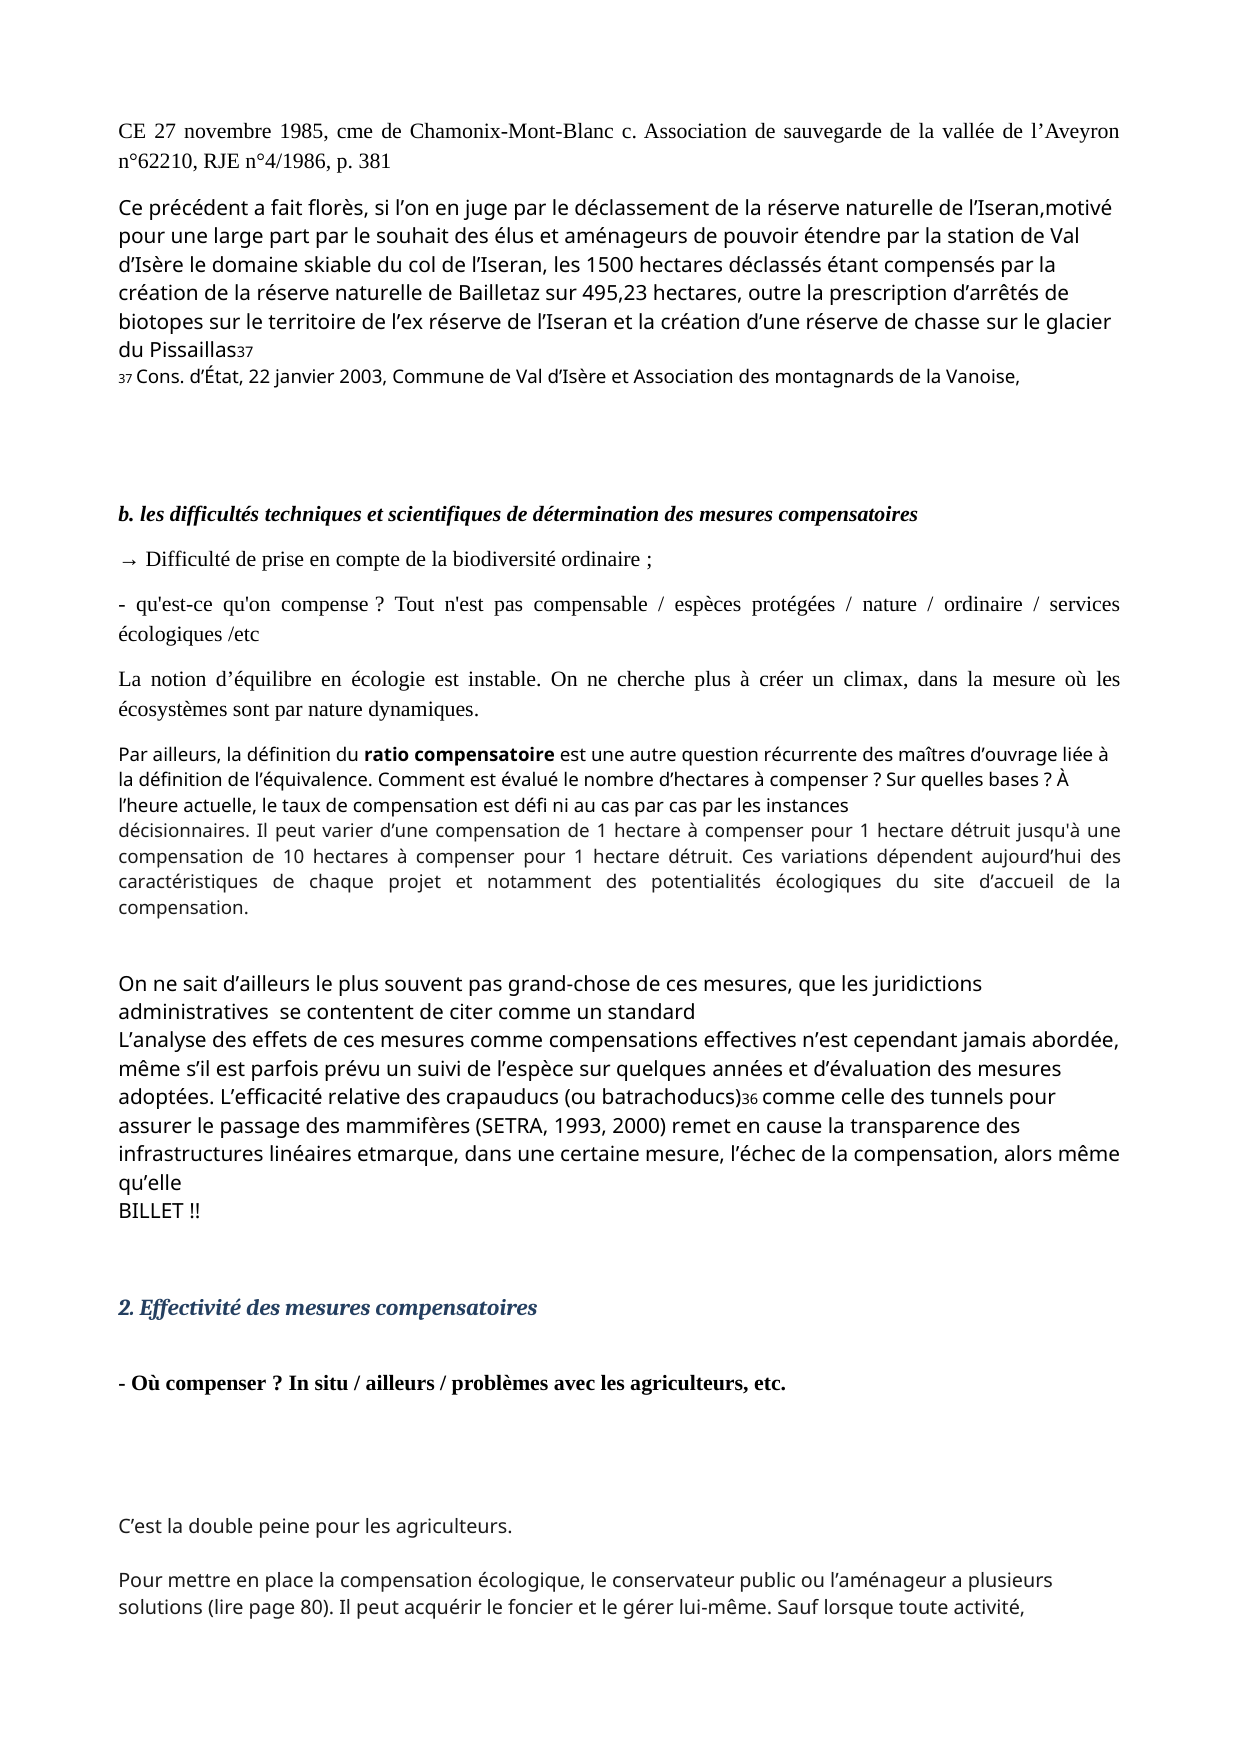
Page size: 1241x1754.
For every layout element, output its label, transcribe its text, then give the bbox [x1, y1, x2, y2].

text Pour mettre en place la compensation écologique, le conservateur public ou l’aménageur a plusieurs solutions (lire page 80). Il peut acquérir le foncier et le gérer lui-même. Sauf lorsque toute activité, [118, 1566, 1122, 1620]
text L’analyse des effets de ces mesures comme compensations effectives n’est cependant jamais abordée, même s’il est parfois prévu un suivi de l’espèce sur quelques années et d’évaluation des mesures adoptées. L’efficacité relative des crapauducs (ou batrachoducs)36 comme celle des tunnels pour assurer le passage des mammifères (SETRA, 1993, 2000) remet en cause la transparence des infrastructures linéaires etmarque, dans une certaine mesure, l’échec de la compensation, alors même qu’elle [118, 1026, 1122, 1196]
text décisionnaires. Il peut varier d’une compensation de 1 hectare à compenser pour 1 hectare détruit jusqu'à une compensation de 10 hectares à compenser pour 1 hectare détruit. Ces variations dépendent aujourd’hui des caractéristiques de chaque projet et notamment des potentialités écologiques du site d’accueil de la compensation. [118, 817, 1122, 919]
text On ne sait d’ailleurs le plus souvent pas grand-chose de ces mesures, que les juridictions administratives se contentent de citer comme un standard [118, 969, 1122, 1026]
text Ce précédent a fait florès, si l’on en juge par le déclassement de la réserve naturelle de l’Iseran,motivé pour une large part par le souhait des élus et aménageurs de pouvoir étendre par la station de Val d’Isère le domaine skiable du col de l’Iseran, les 1500 hectares déclassés étant compensés par la création de la réserve naturelle de Bailletaz sur 495,23 hectares, outre la prescription d’arrêtés de biotopes sur le territoire de l’ex réserve de l’Iseran et la création d’une réserve de chasse sur le glacier du Pissaillas37 [118, 193, 1122, 364]
text BILLET !! [118, 1196, 1122, 1224]
text - Où compenser ? In situ / ailleurs / problèmes avec les agriculteurs, etc. [118, 1369, 1122, 1395]
text Par ailleurs, la définition du ratio compensatoire est une autre question récurrente des maîtres d’ouvrage liée à la définition de l’équivalence. Comment est évalué le nombre d’hectares à compenser ? Sur quelles bases ? À l’heure actuelle, le taux de compensation est défi ni au cas par cas par les instances [118, 741, 1122, 817]
subtitle . Effectivité des mesures compensatoires [118, 1294, 1122, 1321]
text La notion d’équilibre en écologie est instable. On ne cherche plus à créer un climax, dans la mesure où les écosystèmes sont par nature dynamiques. [118, 666, 1122, 721]
text - qu'est-ce qu'on compense ? Tout n'est pas compensable / espèces protégées / nature / ordinaire / services écologiques /etc [118, 591, 1122, 646]
text 37 Cons. d’État, 22 janvier 2003, Commune de Val d’Isère et Association des montagnards de la Vanoise, [118, 364, 1122, 389]
text C’est la double peine pour les agriculteurs. [118, 1512, 1122, 1539]
text b. les difficultés techniques et scientifiques de détermination des mesures compensatoires [118, 501, 1122, 527]
text → Difficulté de prise en compte de la biodiversité ordinaire ; [118, 546, 1122, 571]
text CE 27 novembre 1985, cme de Chamonix-Mont-Blanc c. Association de sauvegarde de la vallée de l’Aveyron n°62210, RJE n°4/1986, p. 381 [118, 118, 1122, 173]
